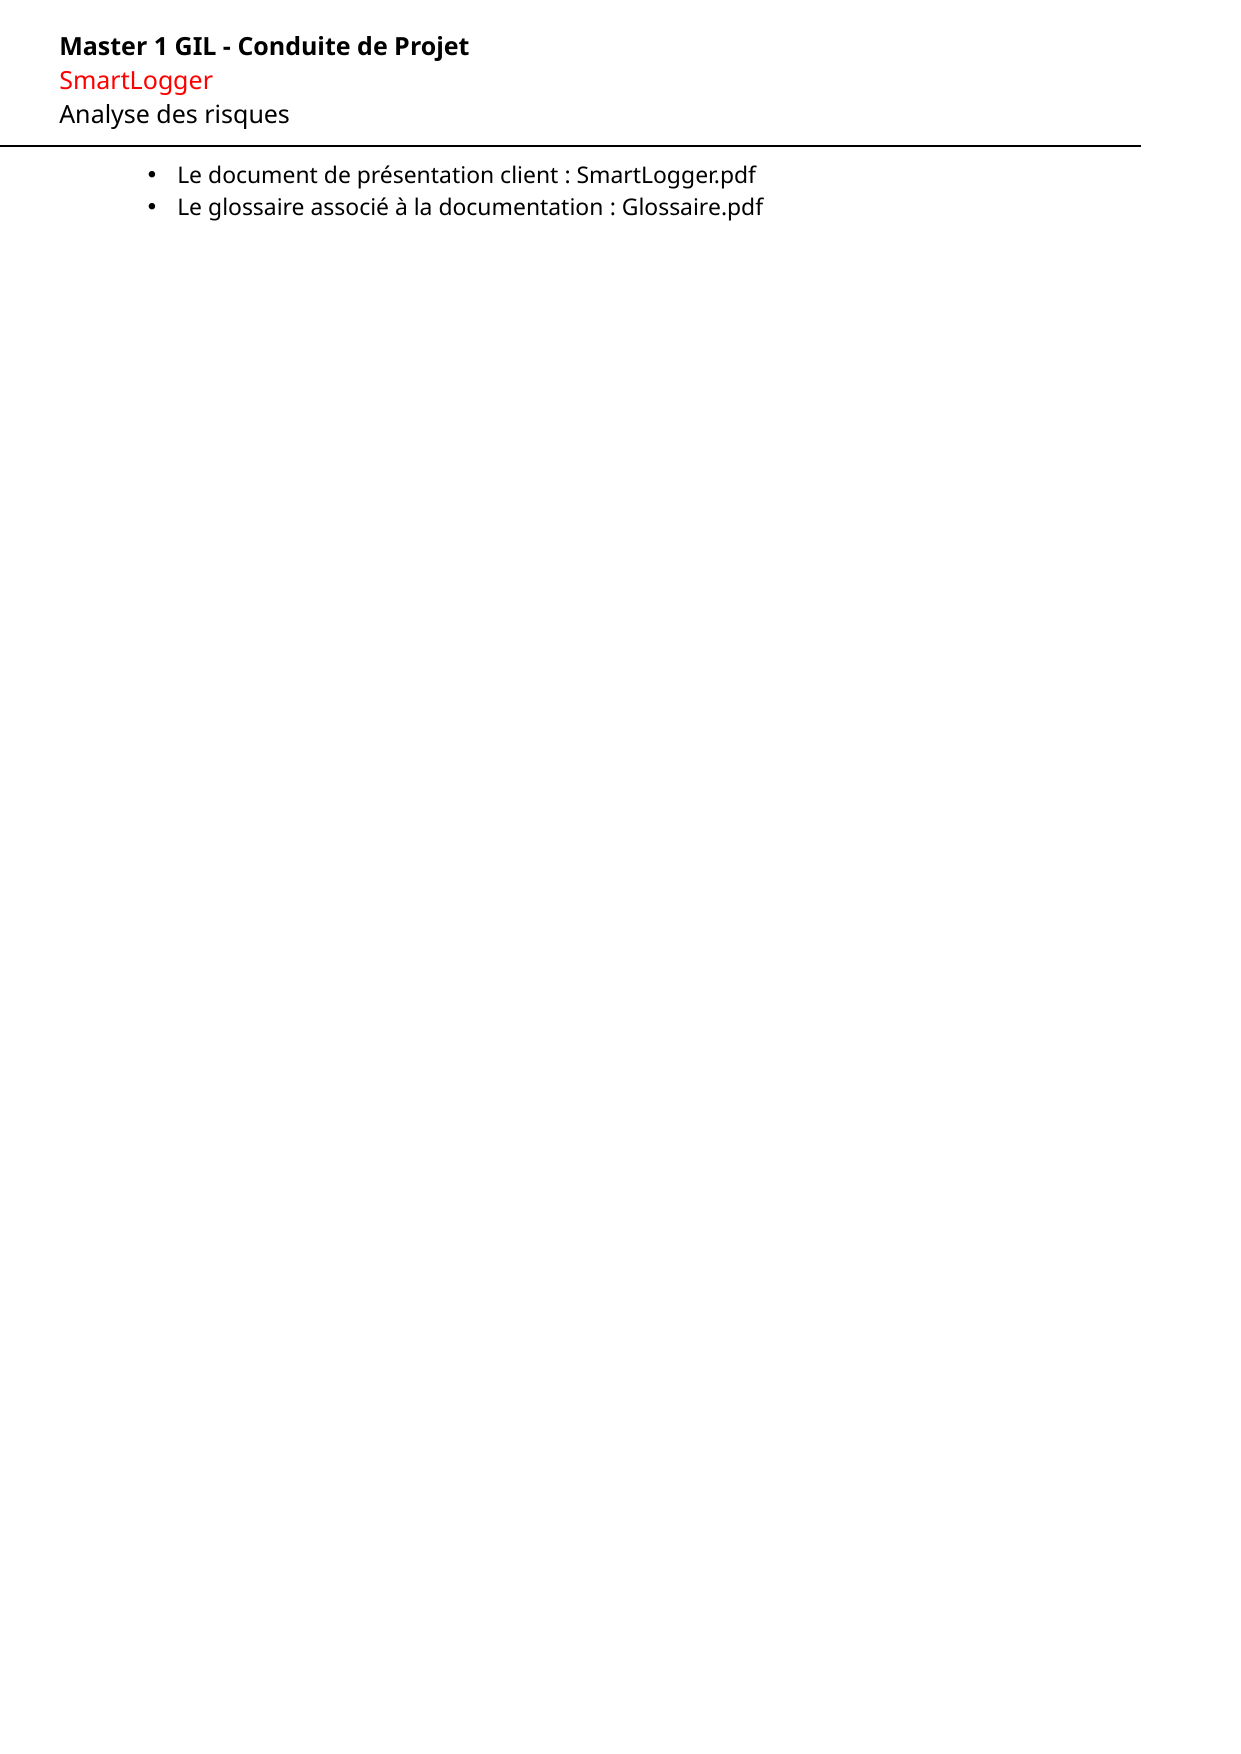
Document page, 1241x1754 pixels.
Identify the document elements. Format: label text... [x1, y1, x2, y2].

list Le document de présentation client : SmartLogger.pdf [148, 159, 1181, 191]
list Le glossaire associé à la documentation : Glossaire.pdf [148, 191, 1181, 222]
